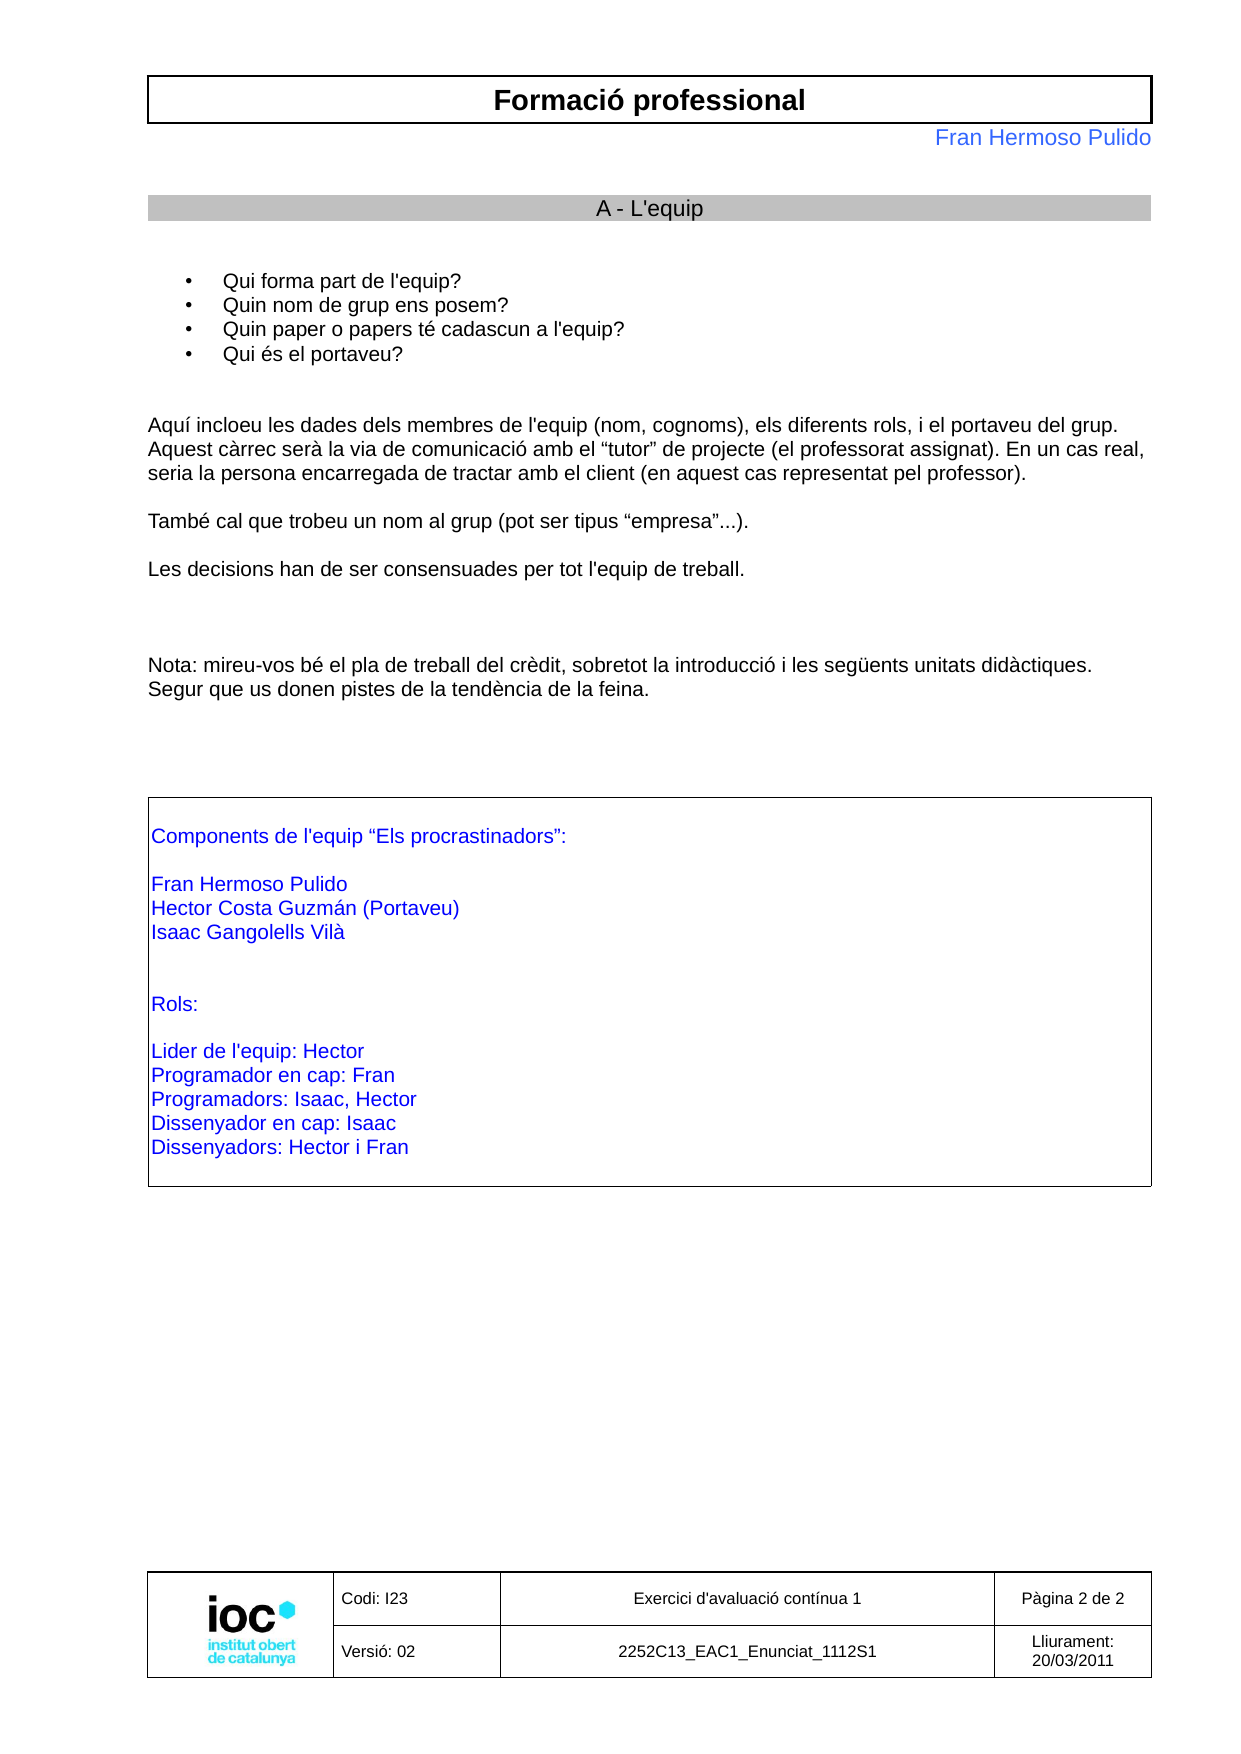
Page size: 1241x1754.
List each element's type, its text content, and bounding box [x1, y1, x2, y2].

text Isaac Gangolells Vilà [149, 916, 1151, 943]
text Hector Costa Guzmán (Portaveu) [149, 892, 1151, 916]
list Quin paper o papers té cadascun a l'equip? [185, 317, 1151, 341]
text Rols: [149, 988, 1151, 1015]
text Dissenyador en cap: Isaac [149, 1108, 1151, 1132]
text Les decisions han de ser consensuades per tot l'equip de treball. [148, 557, 1151, 581]
text Programadors: Isaac, Hector [149, 1084, 1151, 1108]
text Aquí incloeu les dades dels membres de l'equip (nom, cognoms), els diferents rols, i el portaveu del grup. Aquest càrrec serà la via de comunicació amb el “tutor” de projecte (el professorat assignat). En un cas real, seria la persona encarregada de tractar amb el client (en aquest cas representat pel professor). [148, 413, 1151, 485]
list Qui forma part de l'equip? [185, 269, 1151, 293]
list Quin nom de grup ens posem? [185, 293, 1151, 317]
text També cal que trobeu un nom al grup (pot ser tipus “empresa”...). [148, 509, 1151, 533]
text Programador en cap: Fran [149, 1060, 1151, 1084]
text Lider de l'equip: Hector [149, 1036, 1151, 1060]
text Components de l'equip “Els procrastinadors”: [149, 821, 1151, 848]
picture [195, 1581, 309, 1677]
text Nota: mireu-vos bé el pla de treball del crèdit, sobretot la introducció i les següents unitats didàctiques. Segur que us donen pistes de la tendència de la feina. [148, 653, 1151, 701]
text A - L'equip [148, 195, 1151, 221]
text Dissenyadors: Hector i Fran [149, 1132, 1151, 1159]
list Qui és el portaveu? [185, 341, 1151, 365]
text Fran Hermoso Pulido [149, 868, 1151, 892]
